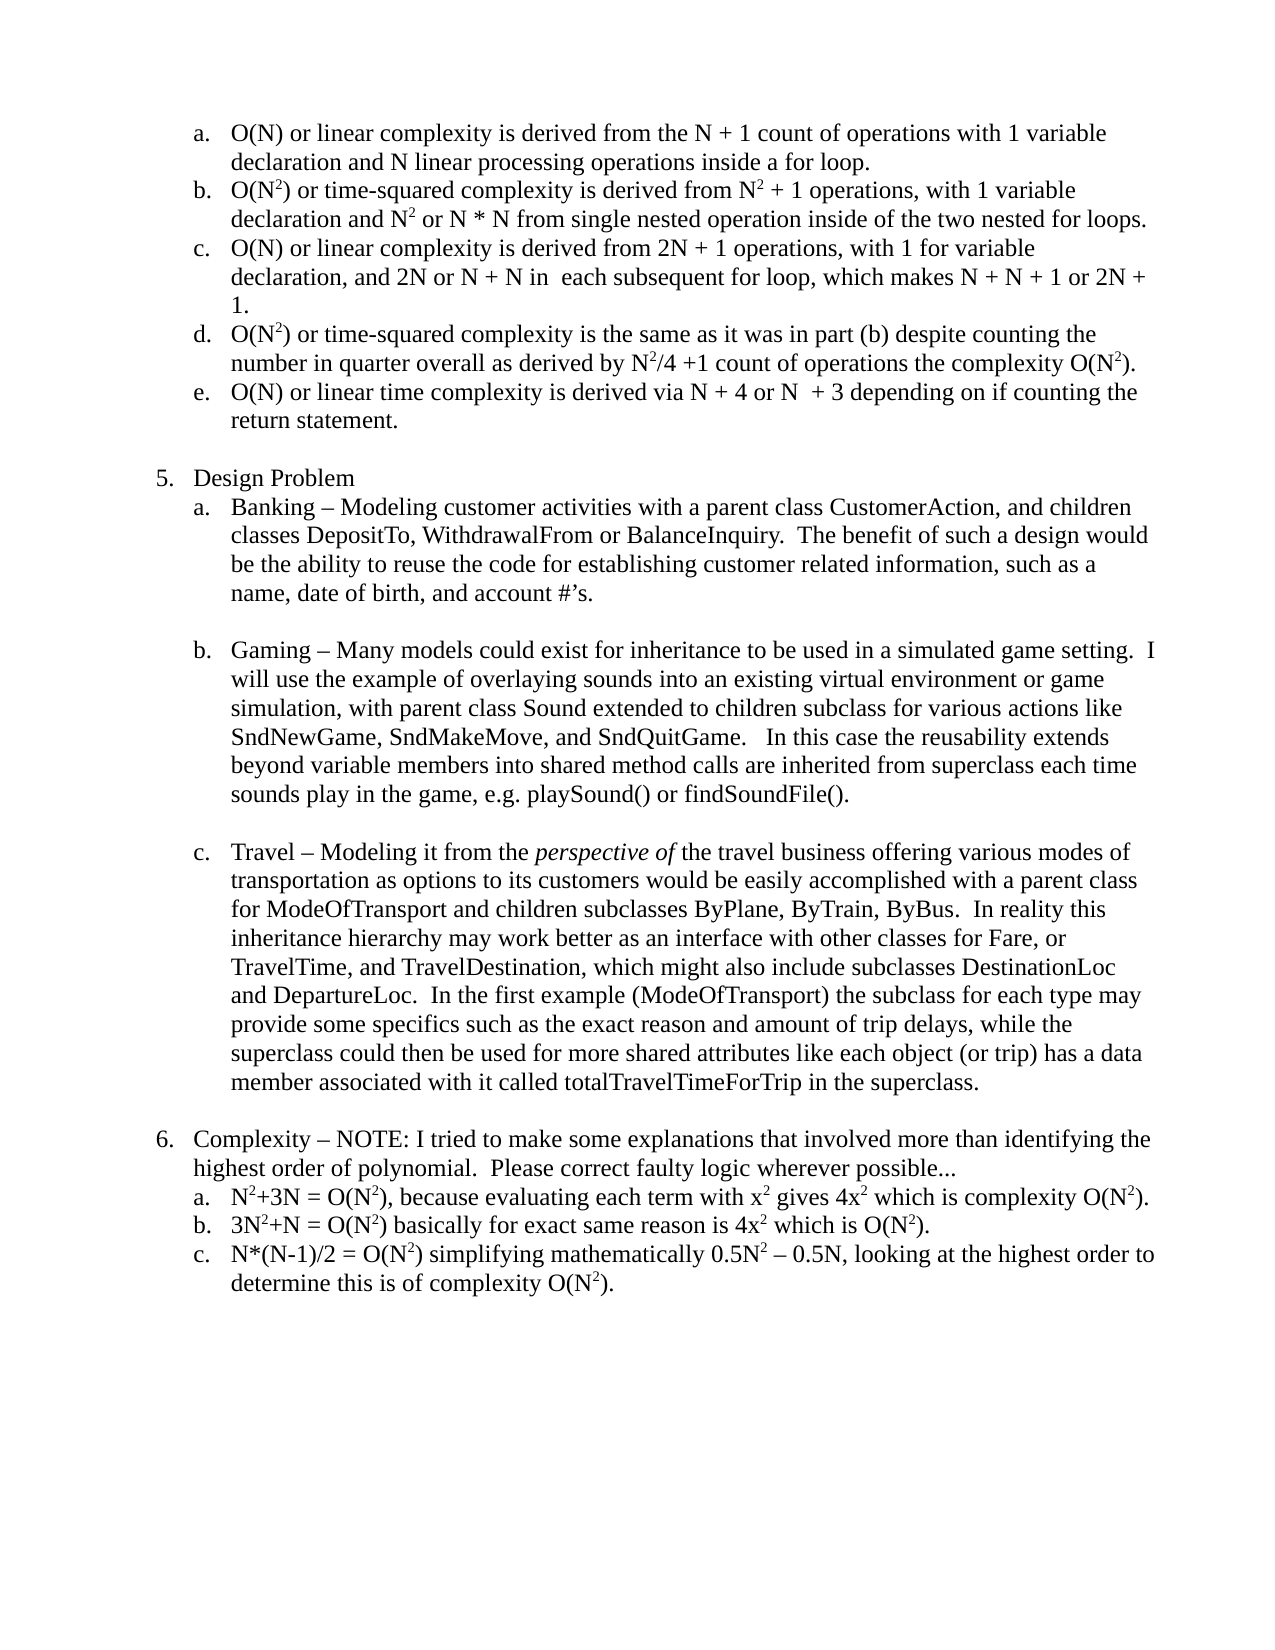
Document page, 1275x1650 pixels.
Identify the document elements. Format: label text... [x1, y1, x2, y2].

list O(N2) or time-squared complexity is derived from N2 + 1 operations, with 1 variable declaration and N2 or N * N from single nested operation inside of the two nested for loops. [193, 176, 1157, 233]
list Travel – Modeling it from the perspective of the travel business offering various modes of transportation as options to its customers would be easily accomplished with a parent class for ModeOfTransport and children subclasses ByPlane, ByTrain, ByBus. In reality this inheritance hierarchy may work better as an interface with other classes for Fare, or TravelTime, and TravelDestination, which might also include subclasses DestinationLoc and DepartureLoc. In the first example (ModeOfTransport) the subclass for each type may provide some specifics such as the exact reason and amount of trip delays, while the superclass could then be used for more shared attributes like each object (or trip) has a data member associated with it called totalTravelTimeForTrip in the superclass. [193, 837, 1157, 1096]
list N*(N-1)/2 = O(N2) simplifying mathematically 0.5N2 – 0.5N, looking at the highest order to determine this is of complexity O(N2). [193, 1239, 1157, 1297]
list O(N) or linear complexity is derived from 2N + 1 operations, with 1 for variable declaration, and 2N or N + N in each subsequent for loop, which makes N + N + 1 or 2N + 1. [193, 233, 1157, 319]
list O(N2) or time-squared complexity is the same as it was in part (b) despite counting the number in quarter overall as derived by N2/4 +1 count of operations the complexity O(N2). [193, 319, 1157, 377]
list N2+3N = O(N2), because evaluating each term with x2 gives 4x2 which is complexity O(N2). [193, 1182, 1157, 1211]
list 3N2+N = O(N2) basically for exact same reason is 4x2 which is O(N2). [193, 1211, 1157, 1239]
list O(N) or linear complexity is derived from the N + 1 count of operations with 1 variable declaration and N linear processing operations inside a for loop. [193, 118, 1157, 176]
list Banking – Modeling customer activities with a parent class CustomerAction, and children classes DepositTo, WithdrawalFrom or BalanceInquiry. The benefit of such a design would be the ability to reuse the code for establishing customer related information, such as a name, date of birth, and account #’s. [193, 492, 1157, 607]
list Complexity – NOTE: I tried to make some explanations that involved more than identifying the highest order of polynomial. Please correct faulty logic wherever possible... [156, 1124, 1157, 1182]
list O(N) or linear time complexity is derived via N + 4 or N + 3 depending on if counting the return statement. [193, 377, 1157, 434]
list Design Problem [156, 463, 1157, 492]
list Gaming – Many models could exist for inheritance to be used in a simulated game setting. I will use the example of overlaying sounds into an existing virtual environment or game simulation, with parent class Sound extended to children subclass for various actions like SndNewGame, SndMakeMove, and SndQuitGame. In this case the reusability extends beyond variable members into shared method calls are inherited from superclass each time sounds play in the game, e.g. playSound() or findSoundFile(). [193, 636, 1157, 808]
